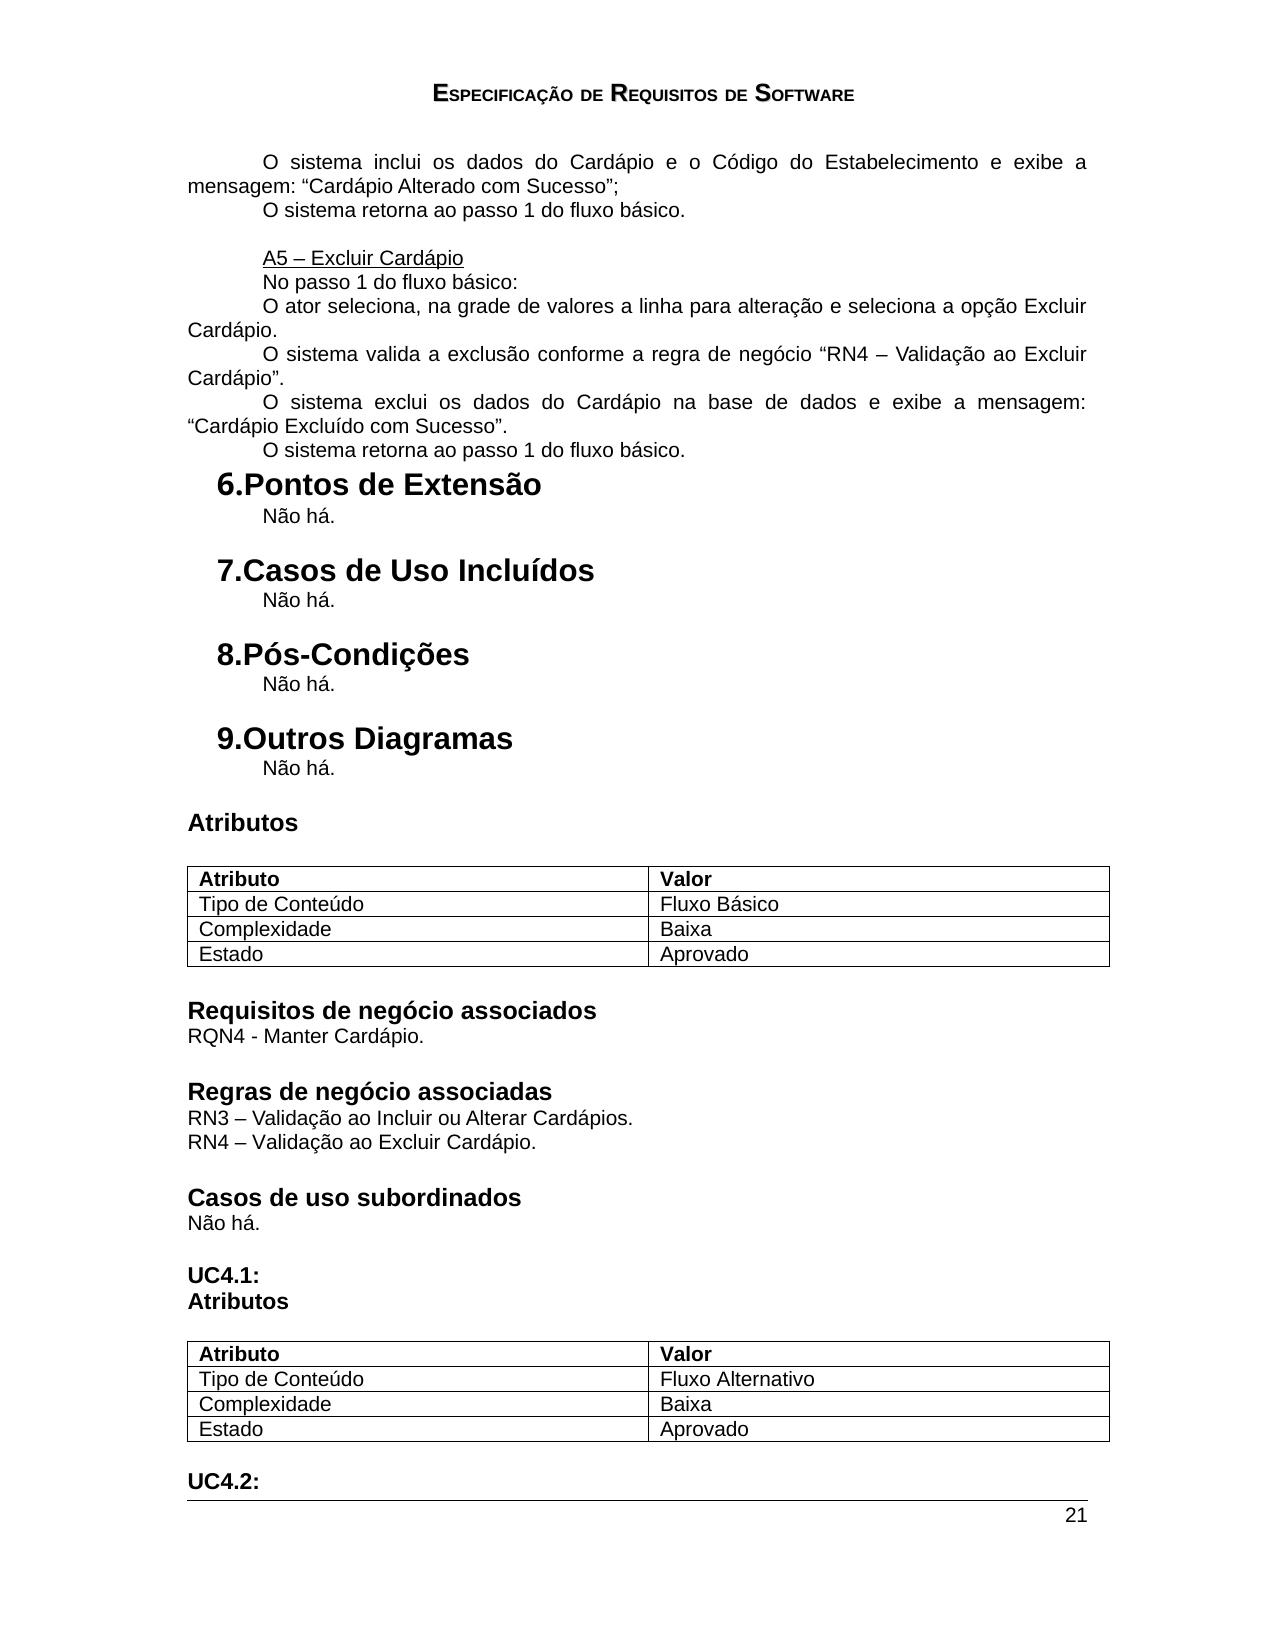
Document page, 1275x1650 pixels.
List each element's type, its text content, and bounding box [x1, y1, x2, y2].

subtitle Casos de Uso Incluídos [187, 552, 1088, 588]
text O sistema retorna ao passo 1 do fluxo básico. [187, 437, 1088, 461]
table_cell Tipo de Conteúdo [188, 1367, 648, 1391]
subtitle Pontos de Extensão [187, 461, 1088, 504]
table_cell Tipo de Conteúdo [188, 892, 648, 916]
text RQN4 - Manter Cardápio. [187, 1024, 1088, 1048]
table_cell Baixa [649, 1392, 1109, 1416]
text UC4.2: [187, 1468, 1088, 1494]
text Não há. [187, 672, 1088, 696]
text UC4.1: [187, 1262, 1088, 1288]
table_cell Fluxo Básico [649, 892, 1109, 916]
table_cell Complexidade [188, 917, 648, 941]
text Casos de uso subordinados [187, 1182, 1088, 1211]
text Atributos [187, 808, 1088, 837]
text RN4 – Validação ao Excluir Cardápio. [187, 1130, 1088, 1154]
table_cell Estado [188, 1417, 648, 1441]
text Não há. [187, 1211, 1088, 1235]
table_header Atributo [188, 867, 648, 891]
text Não há. [187, 504, 1088, 528]
text Não há. [187, 756, 1088, 779]
table_header Atributo [188, 1342, 648, 1366]
table_header Valor [649, 867, 1109, 891]
text A5 – Excluir Cardápio [187, 246, 1088, 270]
text O ator seleciona, na grade de valores a linha para alteração e seleciona a opção Excluir Cardápio. [187, 294, 1088, 342]
text Requisitos de negócio associados [187, 996, 1088, 1024]
table_cell Estado [188, 942, 648, 966]
table_cell Complexidade [188, 1392, 648, 1416]
text O sistema valida a exclusão conforme a regra de negócio “RN4 – Validação ao Excluir Cardápio”. [187, 342, 1088, 389]
table_cell Aprovado [649, 1417, 1109, 1441]
subtitle Outros Diagramas [187, 720, 1088, 756]
text Não há. [187, 588, 1088, 612]
subtitle Pós-Condições [187, 636, 1088, 672]
text Atributos [187, 1288, 1088, 1314]
text O sistema exclui os dados do Cardápio na base de dados e exibe a mensagem: “Cardápio Excluído com Sucesso”. [187, 389, 1088, 437]
text Regras de negócio associadas [187, 1077, 1088, 1106]
text O sistema inclui os dados do Cardápio e o Código do Estabelecimento e exibe a mensagem: “Cardápio Alterado com Sucesso”; [187, 150, 1088, 198]
table_cell Fluxo Alternativo [649, 1367, 1109, 1391]
text RN3 – Validação ao Incluir ou Alterar Cardápios. [187, 1106, 1088, 1130]
table_header Valor [649, 1342, 1109, 1366]
table_cell Aprovado [649, 942, 1109, 966]
text O sistema retorna ao passo 1 do fluxo básico. [187, 198, 1088, 222]
table_cell Baixa [649, 917, 1109, 941]
text No passo 1 do fluxo básico: [187, 270, 1088, 294]
